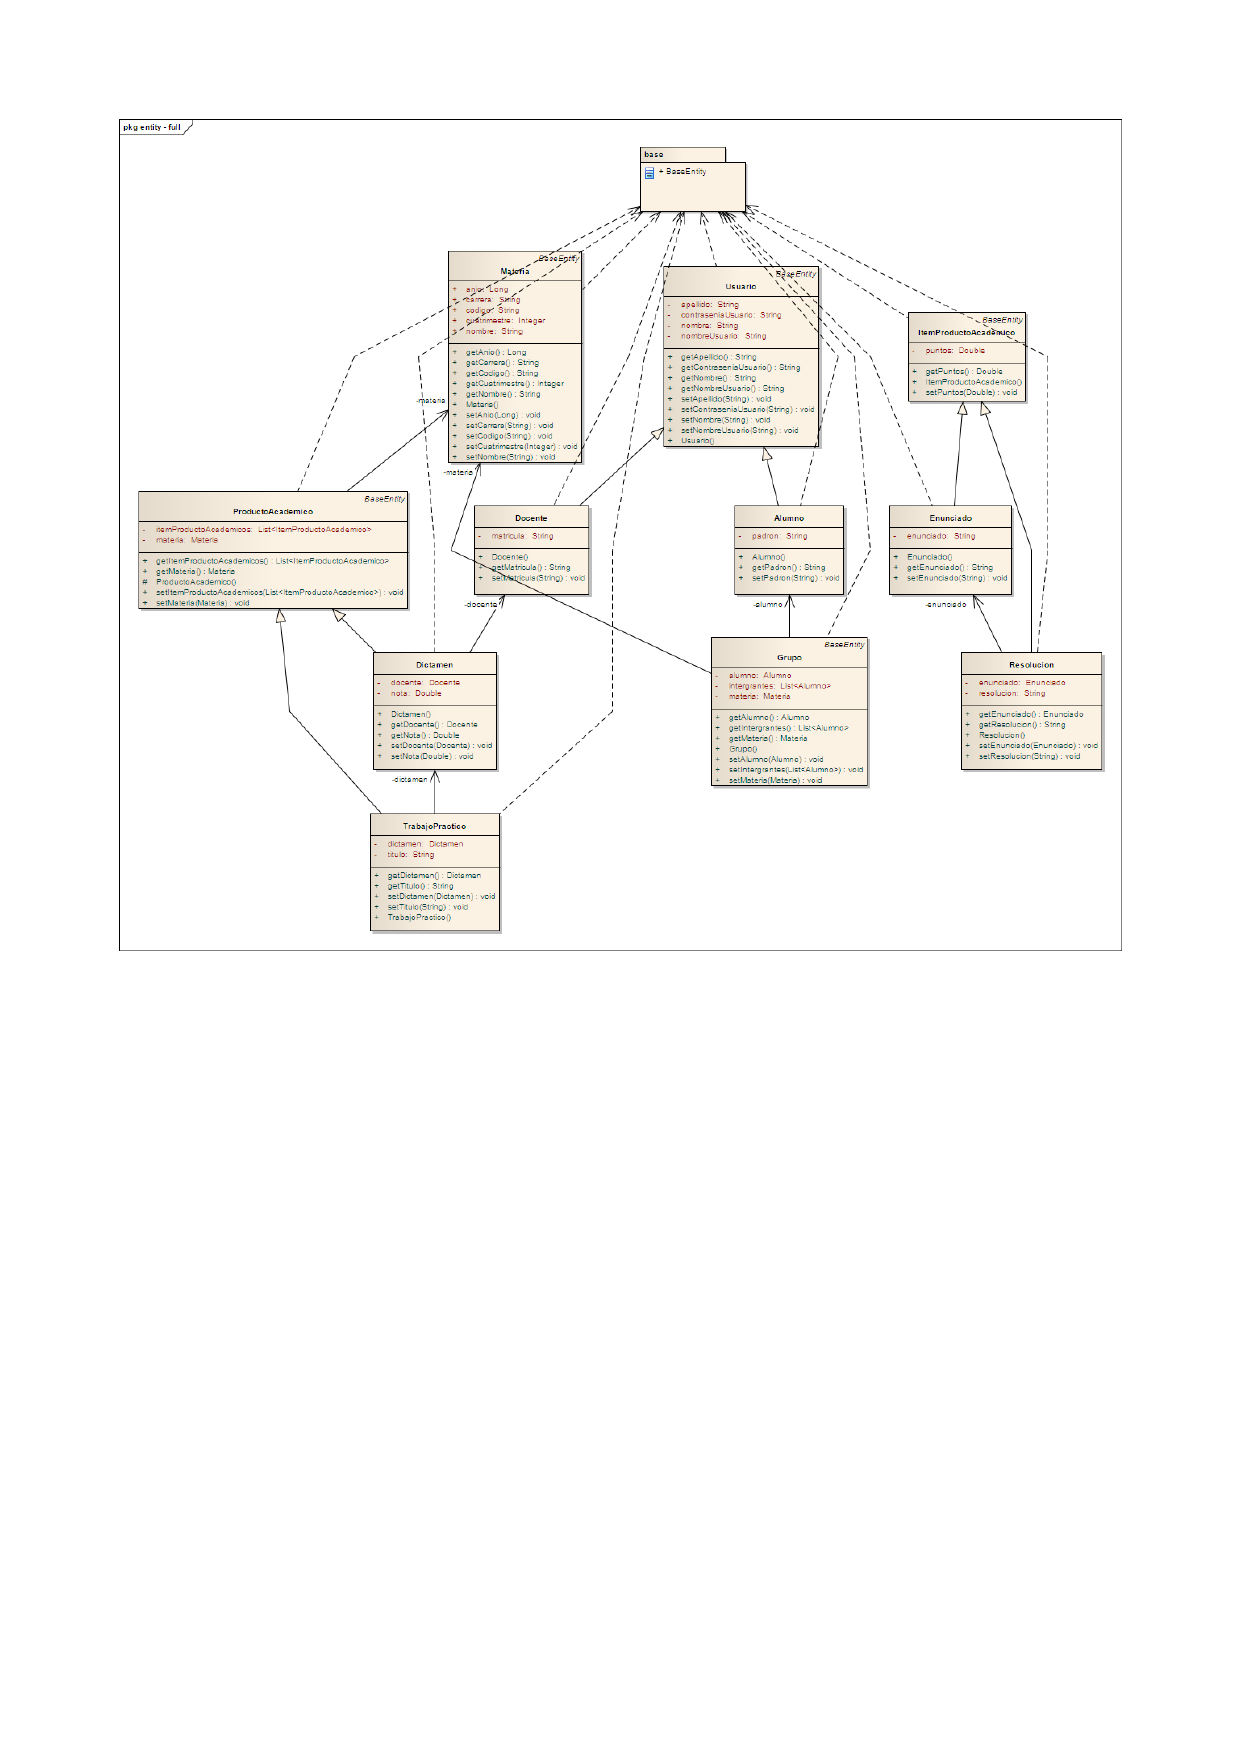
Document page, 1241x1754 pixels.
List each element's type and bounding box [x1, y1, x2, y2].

picture [118, 118, 1122, 951]
